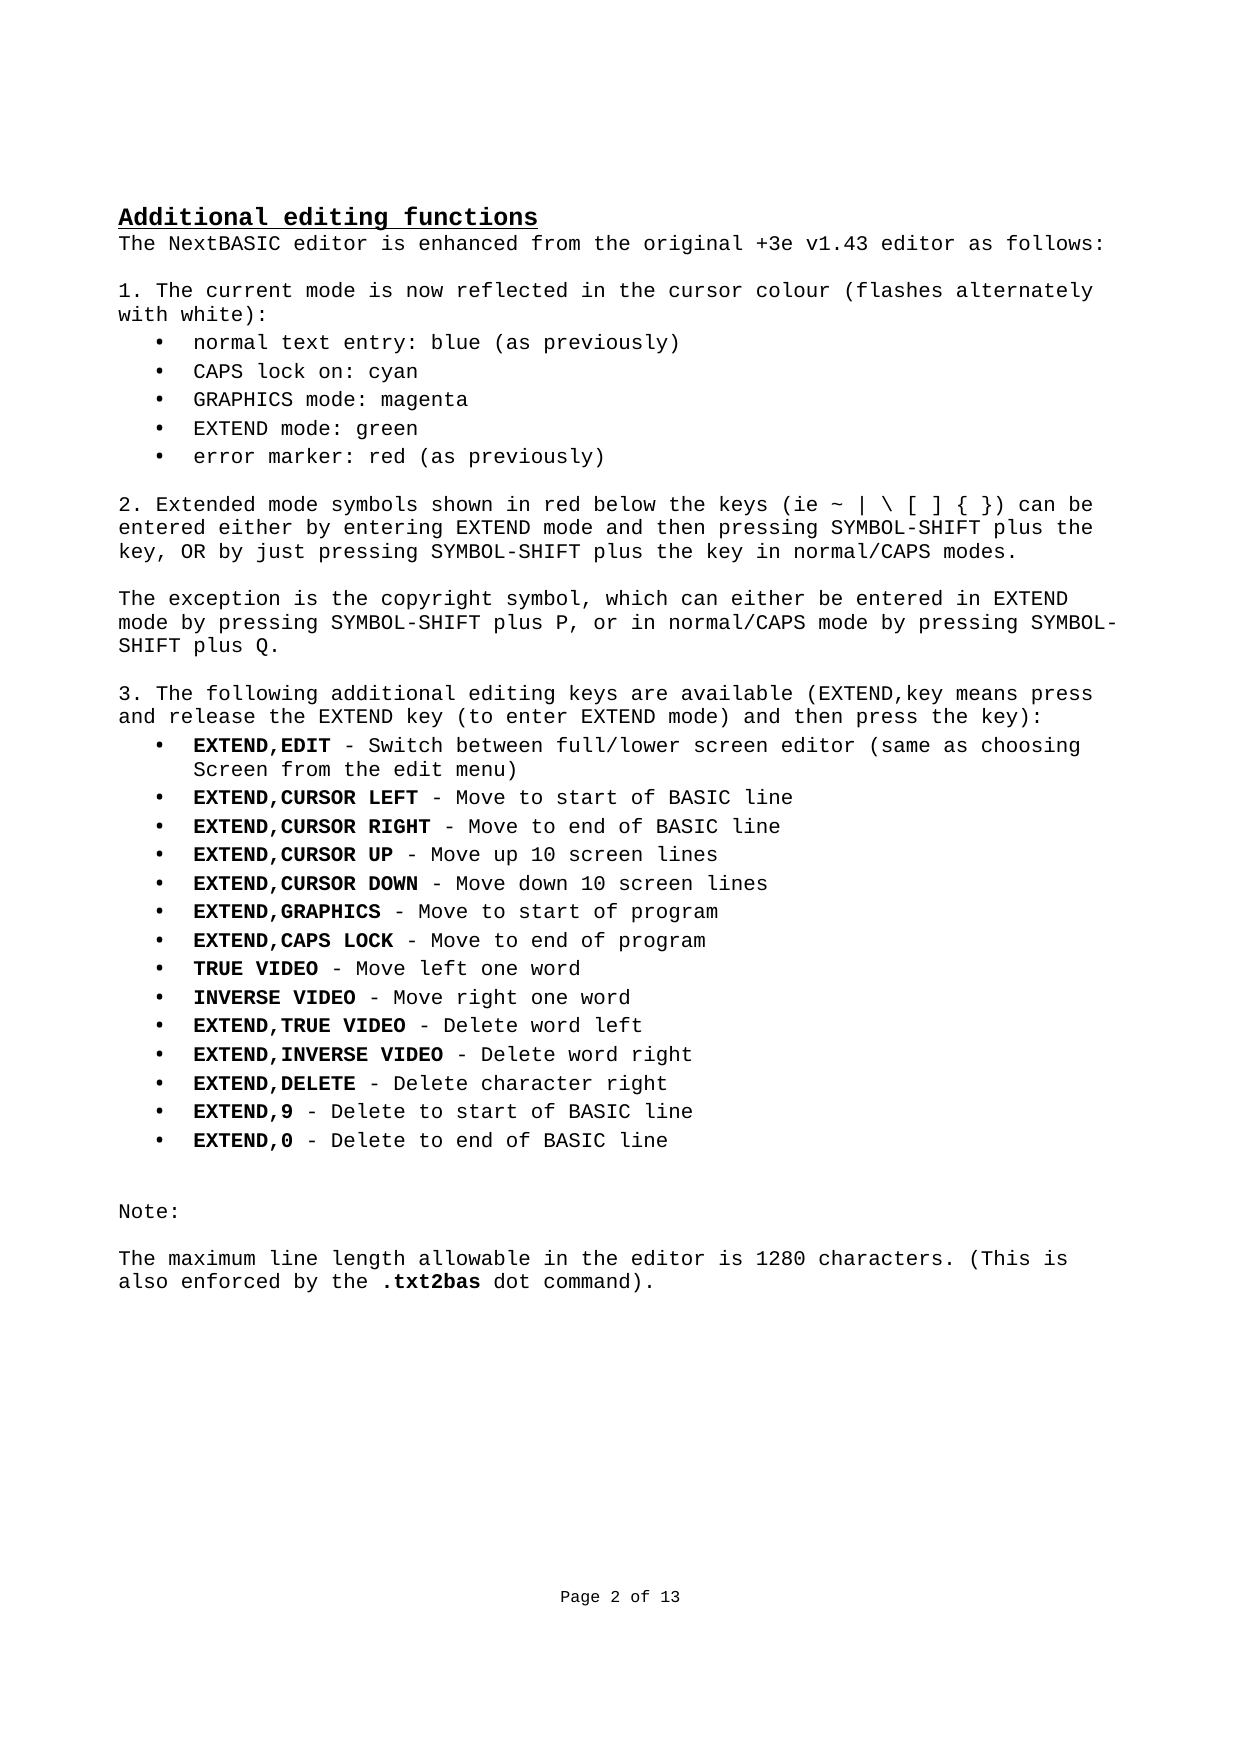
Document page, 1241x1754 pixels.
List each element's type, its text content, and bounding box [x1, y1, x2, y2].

list EXTEND,GRAPHICS - Move to start of program [156, 896, 1122, 925]
text The NextBASIC editor is enhanced from the original +3e v1.43 editor as follows: [118, 233, 1122, 256]
list EXTEND,CURSOR UP - Move up 10 screen lines [156, 839, 1122, 868]
list TRUE VIDEO - Move left one word [156, 953, 1122, 982]
list EXTEND,0 - Delete to end of BASIC line [156, 1125, 1122, 1153]
list EXTEND,CURSOR RIGHT - Move to end of BASIC line [156, 811, 1122, 839]
text 1. The current mode is now reflected in the cursor colour (flashes alternately with white): [118, 280, 1122, 327]
list CAPS lock on: cyan [156, 356, 1122, 384]
text The maximum line length allowable in the editor is 1280 characters. (This is also enforced by the .txt2bas dot command). [118, 1248, 1122, 1295]
list INVERSE VIDEO - Move right one word [156, 982, 1122, 1011]
list EXTEND,CAPS LOCK - Move to end of program [156, 925, 1122, 953]
text Additional editing functions [118, 204, 1122, 233]
list error marker: red (as previously) [156, 441, 1122, 470]
text Note: [118, 1201, 1122, 1224]
list EXTEND,9 - Delete to start of BASIC line [156, 1096, 1122, 1125]
list EXTEND mode: green [156, 413, 1122, 441]
text The exception is the copyright symbol, which can either be entered in EXTEND mode by pressing SYMBOL-SHIFT plus P, or in normal/CAPS mode by pressing SYMBOL-SHIFT plus Q. [118, 588, 1122, 659]
list EXTEND,DELETE - Delete character right [156, 1068, 1122, 1096]
list EXTEND,EDIT - Switch between full/lower screen editor (same as choosing Screen from the edit menu) [156, 730, 1122, 782]
list EXTEND,CURSOR LEFT - Move to start of BASIC line [156, 782, 1122, 811]
text 3. The following additional editing keys are available (EXTEND,key means press and release the EXTEND key (to enter EXTEND mode) and then press the key): [118, 683, 1122, 730]
list GRAPHICS mode: magenta [156, 384, 1122, 413]
text 2. Extended mode symbols shown in red below the keys (ie ~ | \ [ ] { }) can be entered either by entering EXTEND mode and then pressing SYMBOL-SHIFT plus the key, OR by just pressing SYMBOL-SHIFT plus the key in normal/CAPS modes. [118, 494, 1122, 564]
list normal text entry: blue (as previously) [156, 327, 1122, 356]
list EXTEND,CURSOR DOWN - Move down 10 screen lines [156, 868, 1122, 896]
list EXTEND,TRUE VIDEO - Delete word left [156, 1011, 1122, 1039]
list EXTEND,INVERSE VIDEO - Delete word right [156, 1039, 1122, 1068]
